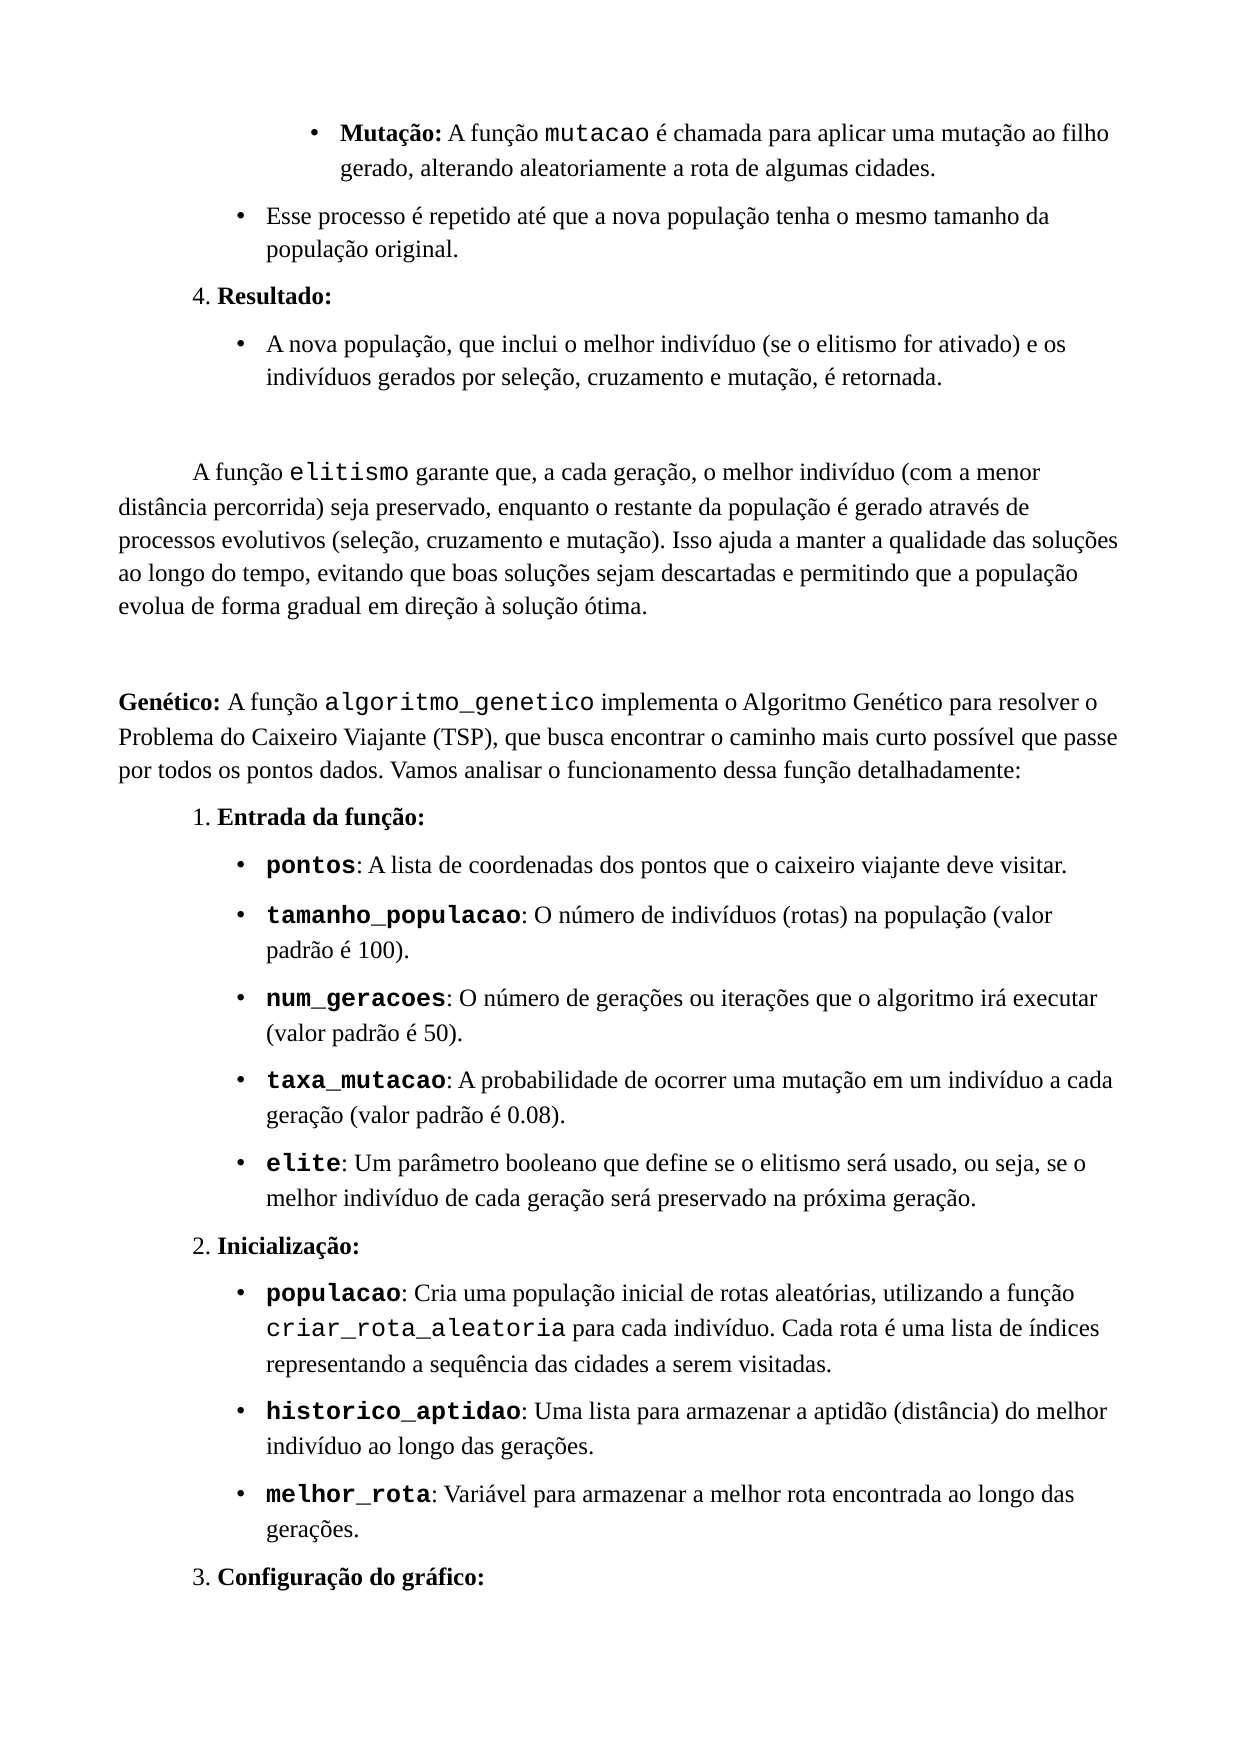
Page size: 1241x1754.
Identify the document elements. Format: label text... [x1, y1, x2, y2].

text 4. Resultado: [118, 281, 1122, 310]
list num_geracoes: O número de gerações ou iterações que o algoritmo irá executar (valor padrão é 50). [236, 983, 1122, 1047]
list tamanho_populacao: O número de indivíduos (rotas) na população (valor padrão é 100). [236, 900, 1122, 964]
list A nova população, que inclui o melhor indivíduo (se o elitismo for ativado) e os indivíduos gerados por seleção, cruzamento e mutação, é retornada. [236, 329, 1122, 391]
list Esse processo é repetido até que a nova população tenha o mesmo tamanho da população original. [236, 201, 1122, 263]
text 3. Configuração do gráfico: [118, 1562, 1122, 1590]
text 1. Entrada da função: [118, 802, 1122, 831]
list pontos: A lista de coordenadas dos pontos que o caixeiro viajante deve visitar. [236, 850, 1122, 881]
list populacao: Cria uma população inicial de rotas aleatórias, utilizando a função criar_rota_aleatoria para cada indivíduo. Cada rota é uma lista de índices representando a sequência das cidades a serem visitadas. [236, 1278, 1122, 1377]
text 2. Inicialização: [118, 1231, 1122, 1259]
list elite: Um parâmetro booleano que define se o elitismo será usado, ou seja, se o melhor indivíduo de cada geração será preservado na próxima geração. [236, 1148, 1122, 1212]
text A função elitismo garante que, a cada geração, o melhor indivíduo (com a menor distância percorrida) seja preservado, enquanto o restante da população é gerado através de processos evolutivos (seleção, cruzamento e mutação). Isso ajuda a manter a qualidade das soluções ao longo do tempo, evitando que boas soluções sejam descartadas e permitindo que a população evolua de forma gradual em direção à solução ótima. [118, 457, 1122, 620]
list melhor_rota: Variável para armazenar a melhor rota encontrada ao longo das gerações. [236, 1479, 1122, 1543]
list Mutação: A função mutacao é chamada para aplicar uma mutação ao filho gerado, alterando aleatoriamente a rota de algumas cidades. [310, 118, 1122, 182]
list taxa_mutacao: A probabilidade de ocorrer uma mutação em um indivíduo a cada geração (valor padrão é 0.08). [236, 1065, 1122, 1129]
list historico_aptidao: Uma lista para armazenar a aptidão (distância) do melhor indivíduo ao longo das gerações. [236, 1396, 1122, 1460]
text Genético: A função algoritmo_genetico implementa o Algoritmo Genético para resolver o Problema do Caixeiro Viajante (TSP), que busca encontrar o caminho mais curto possível que passe por todos os pontos dados. Vamos analisar o funcionamento dessa função detalhadamente: [118, 687, 1122, 783]
